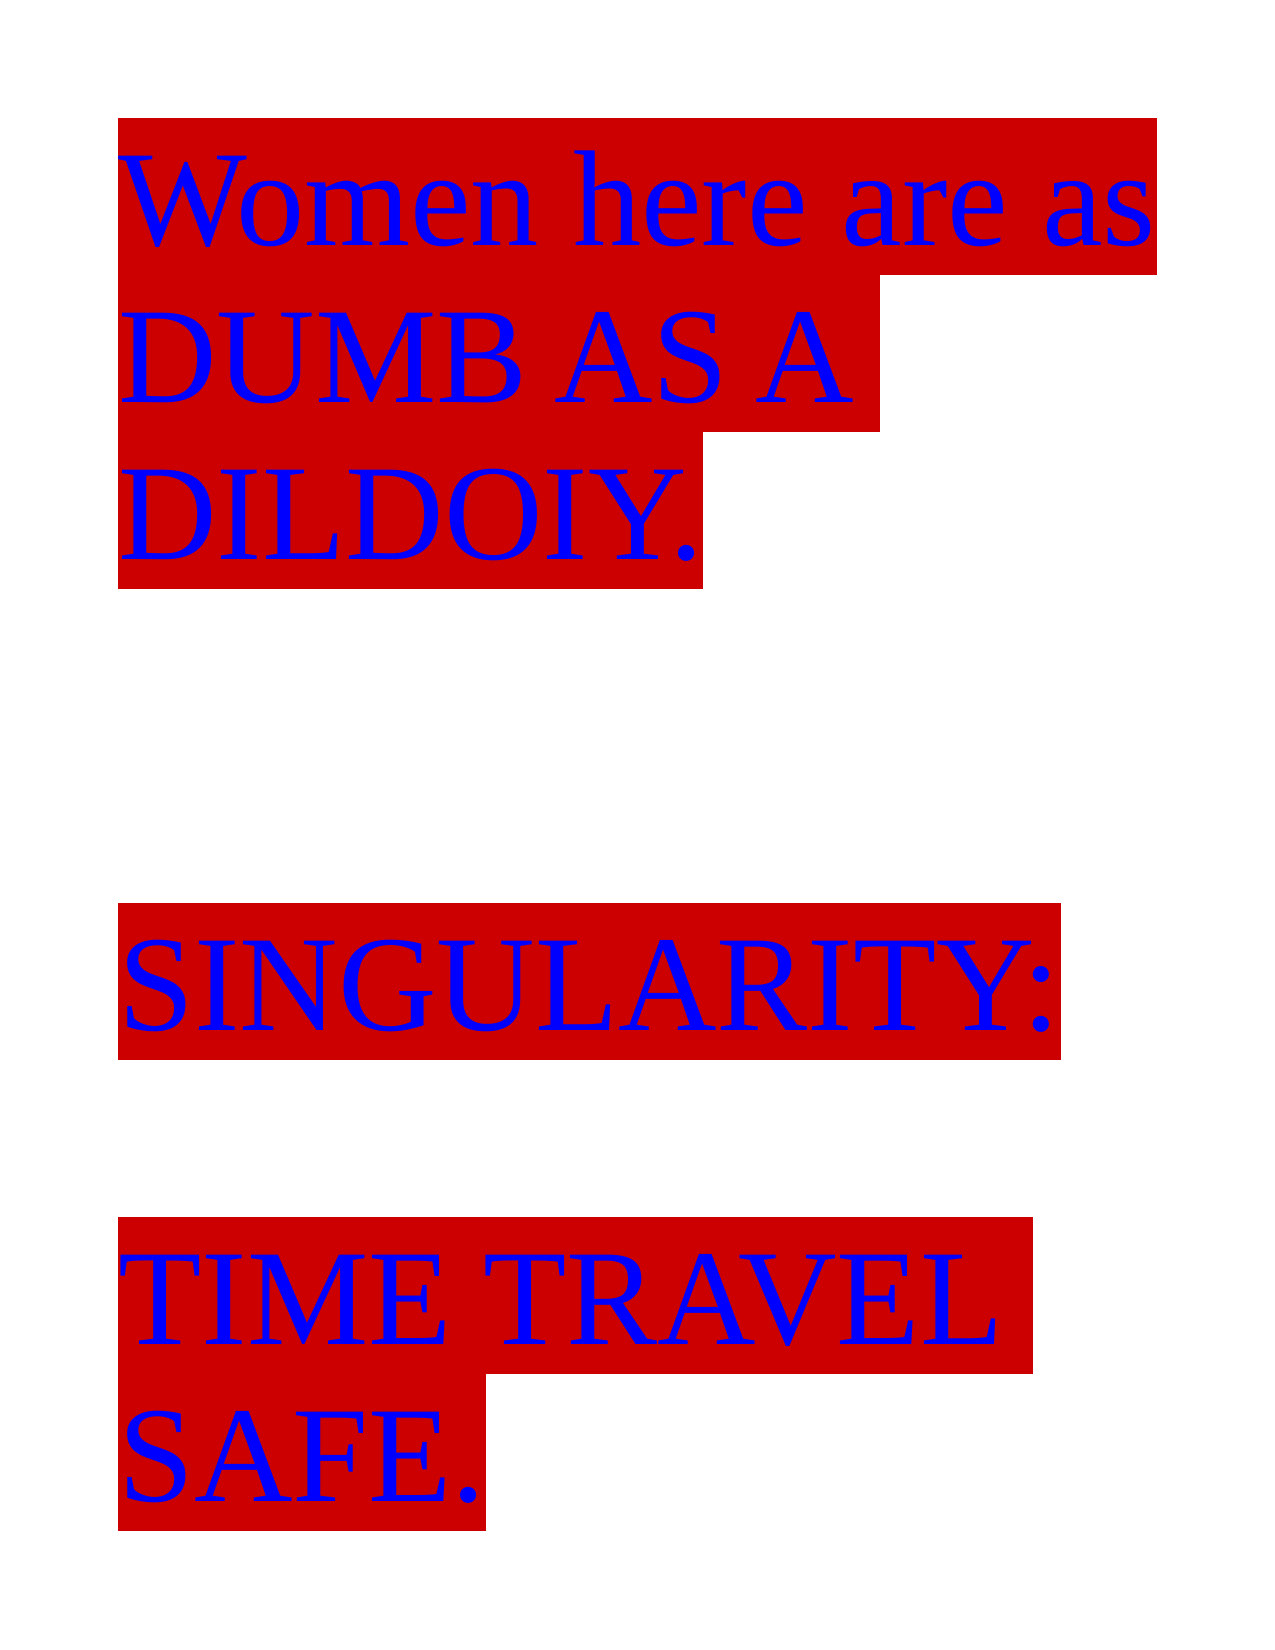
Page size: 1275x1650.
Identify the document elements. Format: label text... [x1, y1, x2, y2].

text Women here are as DUMB AS A DILDOIY. SINGULARITY: TIME TRAVEL SAFE. [118, 118, 1157, 1531]
